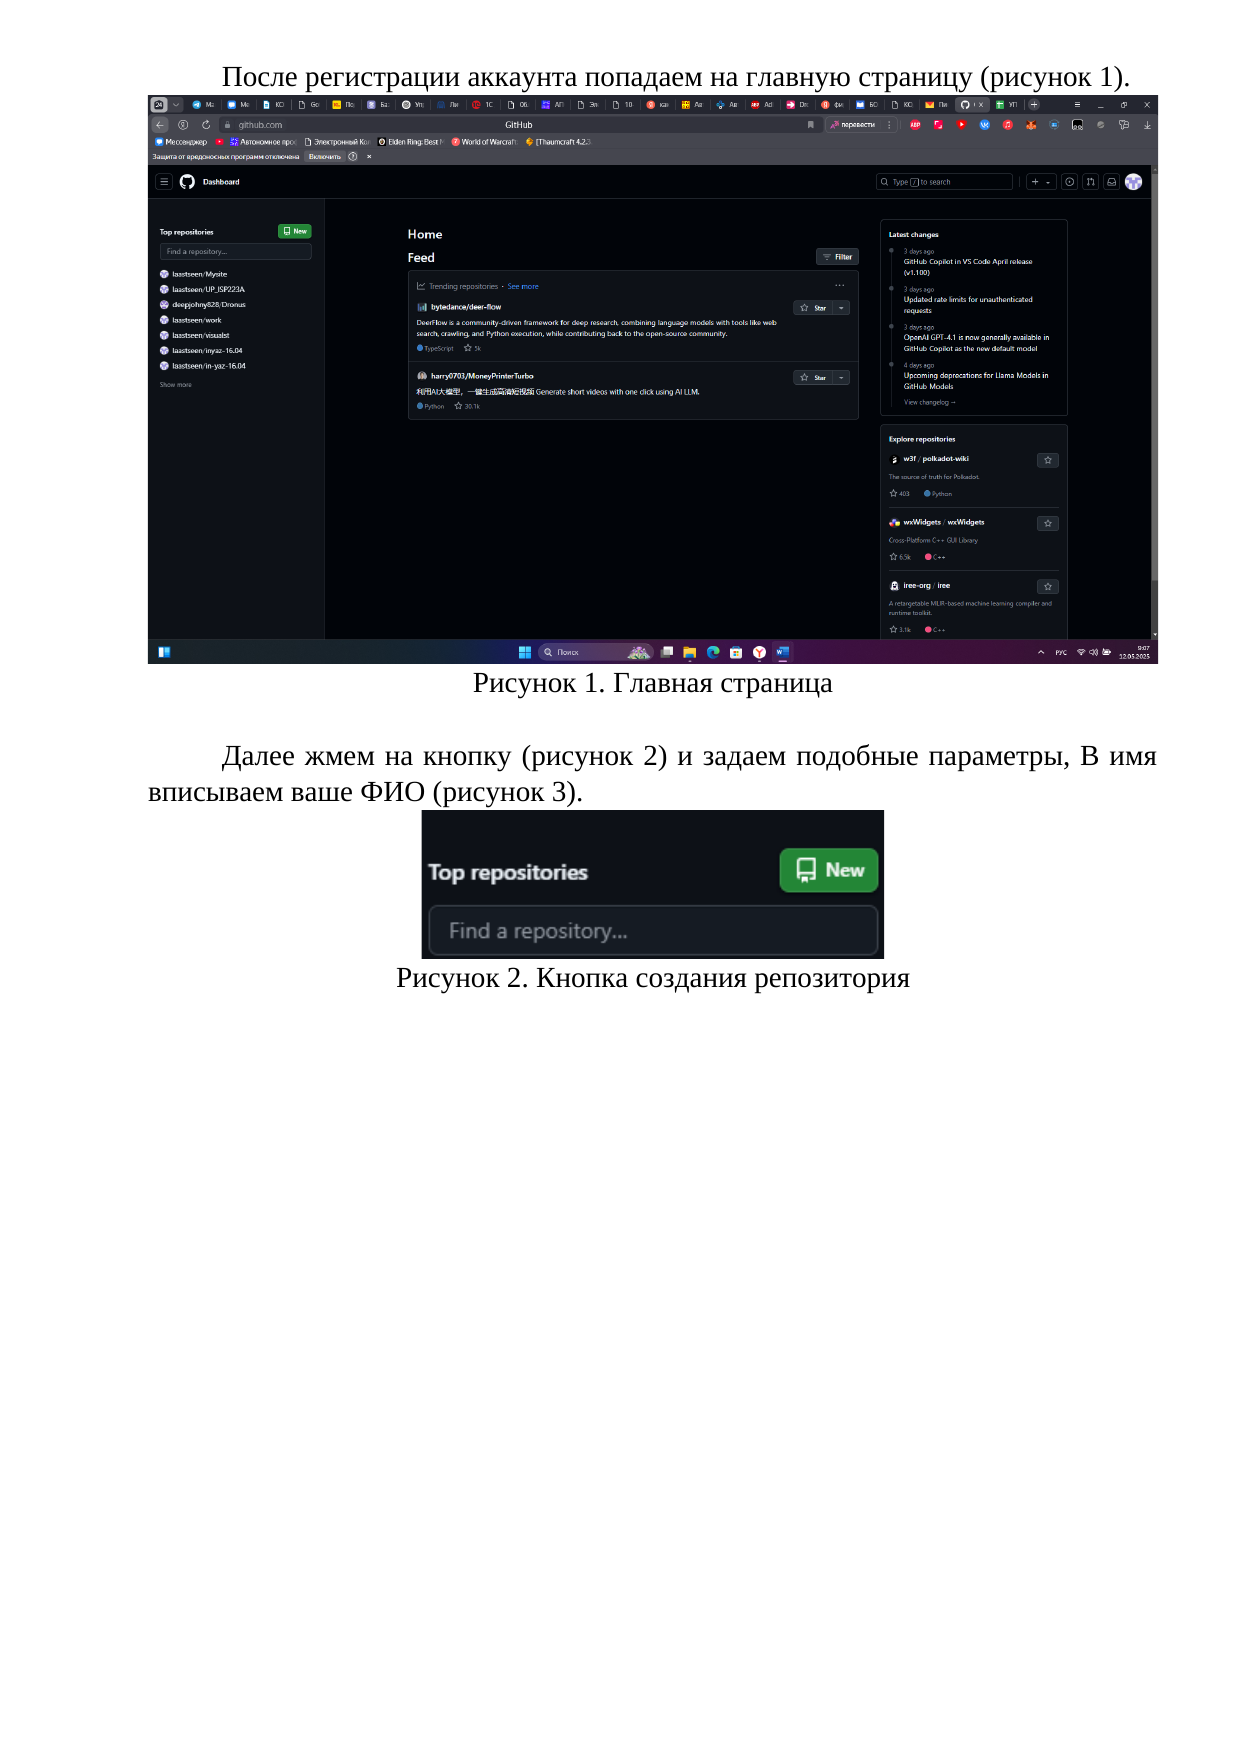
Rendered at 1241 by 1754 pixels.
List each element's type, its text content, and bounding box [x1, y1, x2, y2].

list Далее жмем на кнопку (рисунок 2) и задаем подобные параметры, В имя вписываем ваше ФИО (рисунок 3). [148, 738, 1158, 807]
list Рисунок 2. Кнопка создания репозитория [148, 961, 1158, 994]
picture [421, 810, 885, 959]
picture [147, 95, 1159, 664]
list Рисунок 1. Главная страница [148, 665, 1158, 699]
list После регистрации аккаунта попадаем на главную страницу (рисунок 1). [148, 59, 1158, 92]
